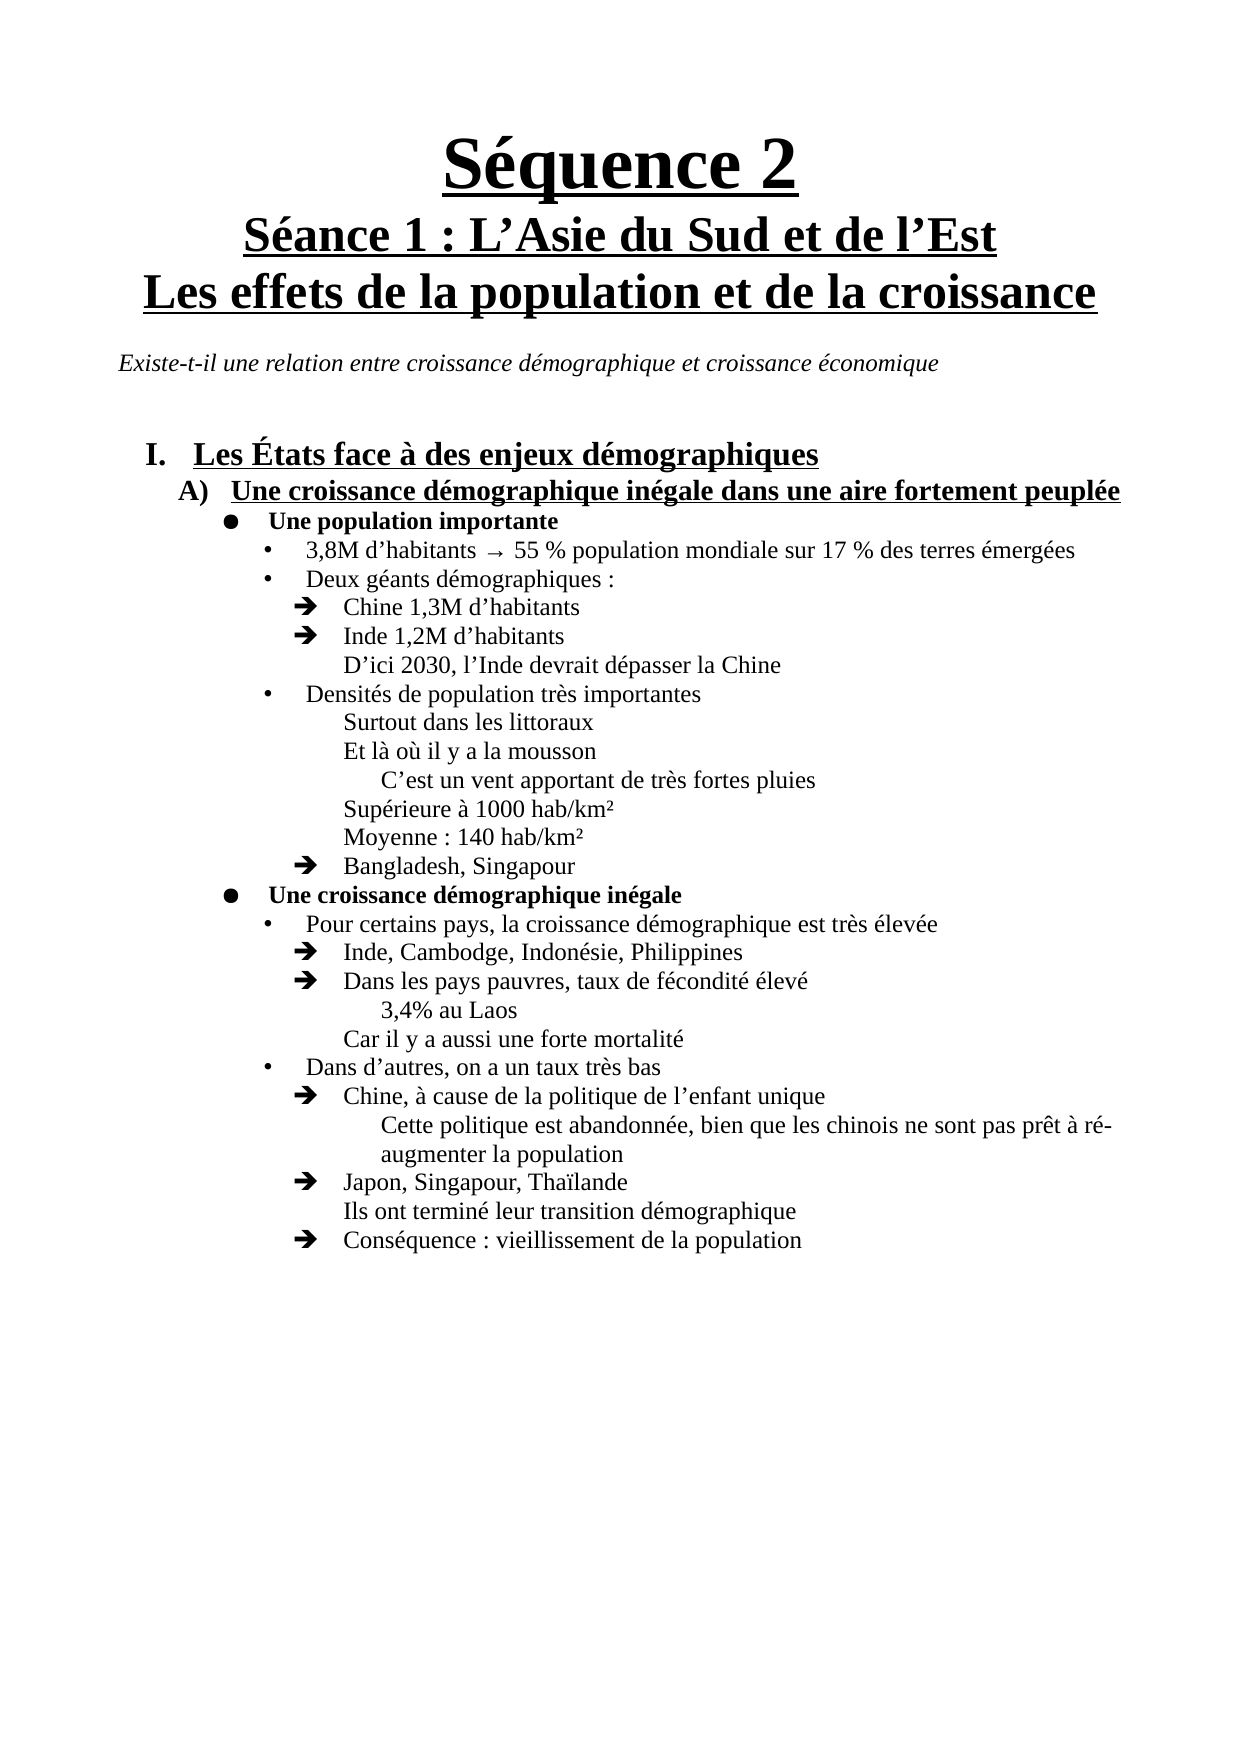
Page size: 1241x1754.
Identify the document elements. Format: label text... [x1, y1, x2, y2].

text Séance 1 : L’Asie du Sud et de l’Est [118, 204, 1122, 262]
list Pour certains pays, la croissance démographique est très élevée [268, 909, 1122, 937]
list Inde 1,2M d’habitants [306, 621, 1122, 650]
list Et là où il y a la mousson [306, 736, 1122, 765]
list Bangladesh, Singapour [306, 851, 1122, 880]
list Ils ont terminé leur transition démographique [306, 1196, 1122, 1225]
list Une croissance démographique inégale [231, 880, 1122, 909]
list Conséquence : vieillissement de la population [306, 1225, 1122, 1254]
list Densités de population très importantes [268, 679, 1122, 707]
list 3,8M d’habitants → 55 % population mondiale sur 17 % des terres émergées [268, 535, 1122, 564]
list Dans les pays pauvres, taux de fécondité élevé [306, 966, 1122, 995]
list 3,4% au Laos [343, 995, 1122, 1024]
list Une croissance démographique inégale dans une aire fortement peuplée [193, 473, 1122, 506]
list Inde, Cambodge, Indonésie, Philippines [306, 937, 1122, 966]
list Supérieure à 1000 hab/km² [306, 794, 1122, 822]
list Japon, Singapour, Thaïlande [306, 1167, 1122, 1196]
list D’ici 2030, l’Inde devrait dépasser la Chine [306, 650, 1122, 679]
list C’est un vent apportant de très fortes pluies [343, 765, 1122, 794]
list Dans d’autres, on a un taux très bas [268, 1052, 1122, 1081]
list Cette politique est abandonnée, bien que les chinois ne sont pas prêt à ré-augmenter la population [343, 1110, 1122, 1167]
list Deux géants démographiques : [268, 564, 1122, 592]
list Les États face à des enjeux démographiques [156, 434, 1122, 473]
text Existe-t-il une relation entre croissance démographique et croissance économique [118, 348, 1122, 377]
list Moyenne : 140 hab/km² [306, 822, 1122, 851]
list Surtout dans les littoraux [306, 707, 1122, 736]
list Chine, à cause de la politique de l’enfant unique [306, 1081, 1122, 1110]
text Séquence 2 [118, 118, 1122, 204]
list Chine 1,3M d’habitants [306, 592, 1122, 621]
list Car il y a aussi une forte mortalité [306, 1024, 1122, 1052]
text Les effets de la population et de la croissance [118, 262, 1122, 319]
list Une population importante [231, 506, 1122, 535]
